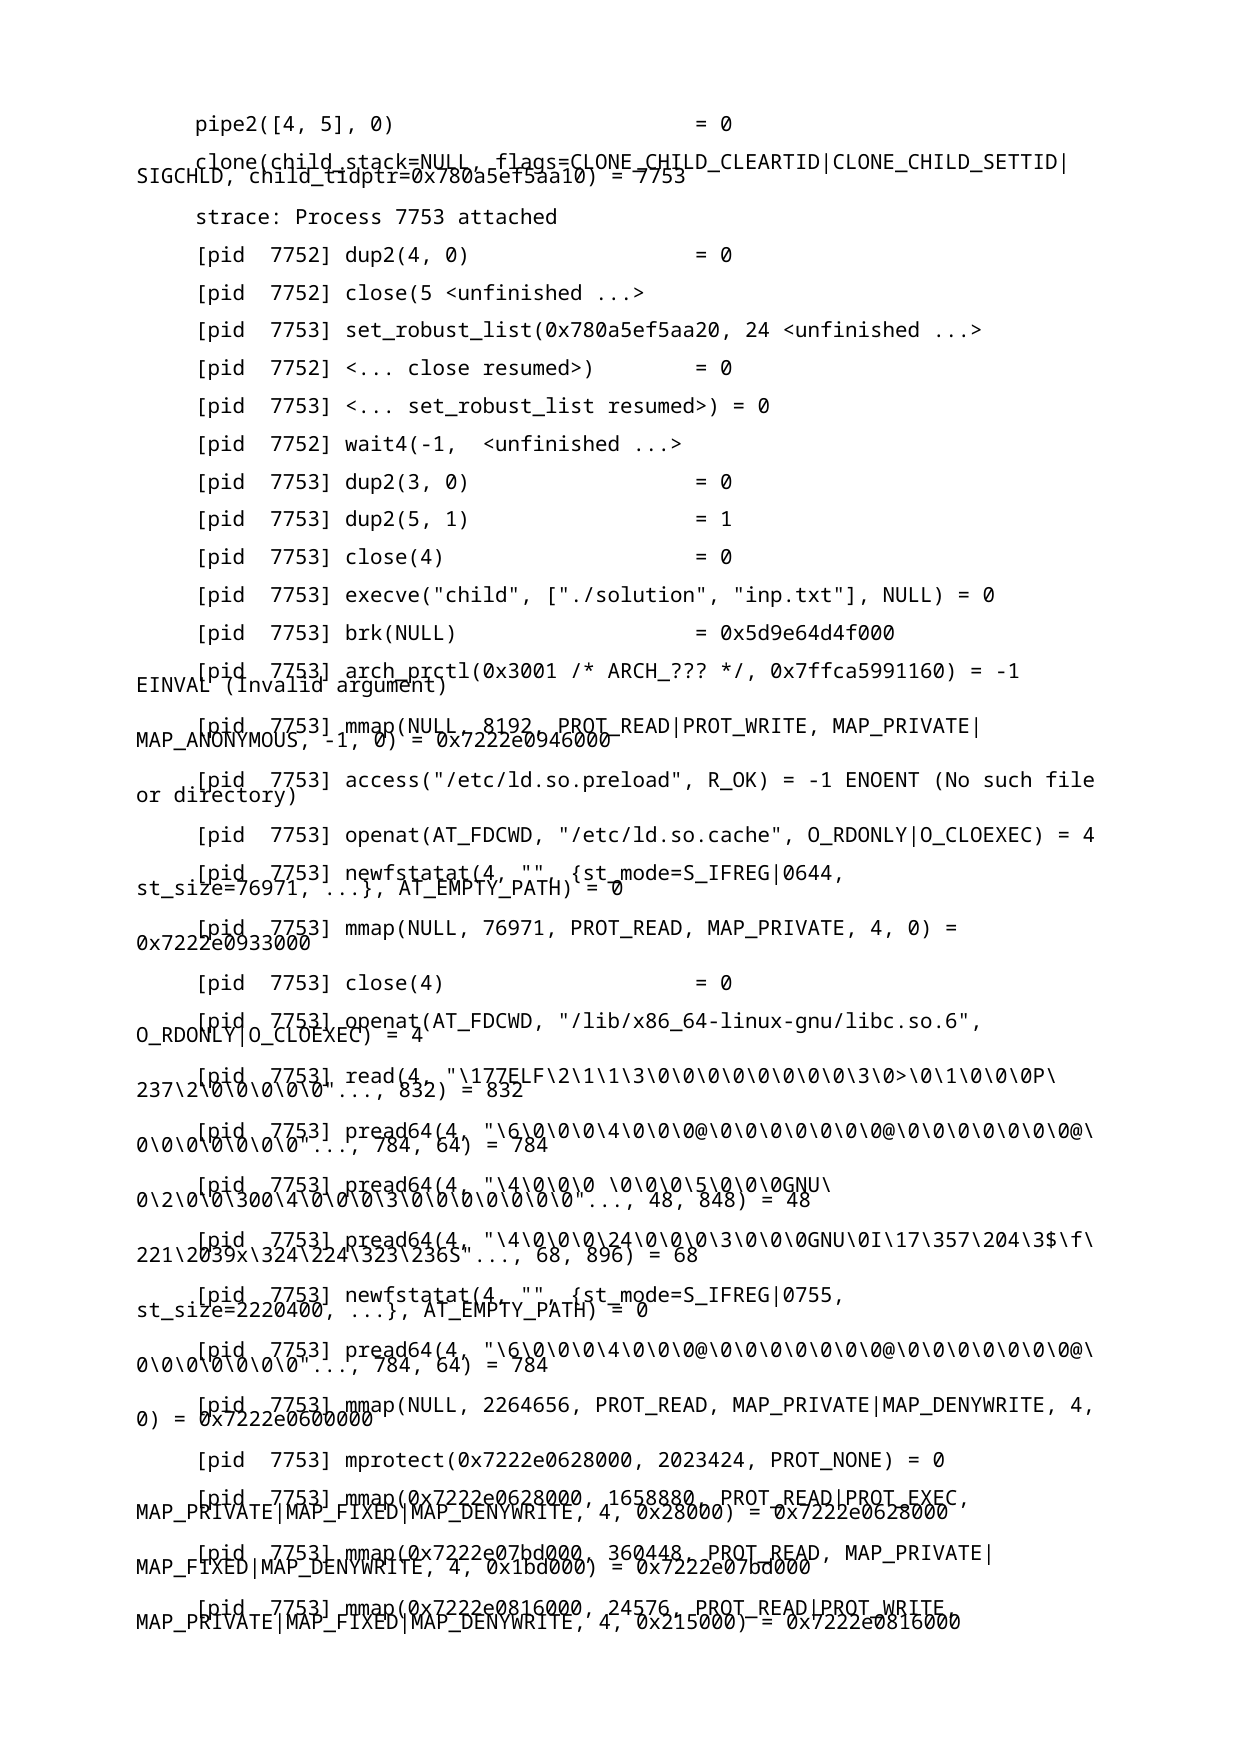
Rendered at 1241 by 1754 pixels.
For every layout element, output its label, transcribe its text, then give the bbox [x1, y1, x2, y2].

text [pid 7753] set_robust_list(0x780a5ef5aa20, 24 <unfinished ...> [136, 324, 1104, 341]
text [pid 7753] mmap(NULL, 8192, PROT_READ|PROT_WRITE, MAP_PRIVATE|MAP_ANONYMOUS, -1, 0) = 0x7222e0946000 [136, 719, 1104, 753]
text [pid 7753] <... set_robust_list resumed>) = 0 [136, 400, 1104, 417]
text [pid 7753] pread64(4, "\4\0\0\0 \0\0\0\5\0\0\0GNU\0\2\0\0\300\4\0\0\0\3\0\0\0\0\0\0\0"..., 48, 848) = 48 [136, 1179, 1104, 1213]
text clone(child_stack=NULL, flags=CLONE_CHILD_CLEARTID|CLONE_CHILD_SETTID|SIGCHLD, child_tidptr=0x780a5ef5aa10) = 7753 [136, 156, 1104, 190]
text [pid 7753] newfstatat(4, "", {st_mode=S_IFREG|0755, st_size=2220400, ...}, AT_EMPTY_PATH) = 0 [136, 1289, 1104, 1323]
text [pid 7753] access("/etc/ld.so.preload", R_OK) = -1 ENOENT (No such file or directory) [136, 774, 1104, 808]
text strace: Process 7753 attached [136, 211, 1104, 228]
text [pid 7753] openat(AT_FDCWD, "/lib/x86_64-linux-gnu/libc.so.6", O_RDONLY|O_CLOEXEC) = 4 [136, 1015, 1104, 1049]
text [pid 7752] close(5 <unfinished ...> [327, 286, 414, 303]
text [pid 7753] openat(AT_FDCWD, "/etc/ld.so.cache", O_RDONLY|O_CLOEXEC) = 4 [914, 829, 1104, 846]
text [pid 7753] close(4) = 0 [136, 551, 1104, 568]
text [pid 7752] close(5 <unfinished ...> [202, 286, 326, 303]
text [pid 7753] dup2(3, 0) = 0 [136, 476, 200, 492]
text pipe2([4, 5], 0) = 0 [136, 118, 1104, 135]
text [pid 7753] mmap(0x7222e07bd000, 360448, PROT_READ, MAP_PRIVATE|MAP_FIXED|MAP_DENYWRITE, 4, 0x1bd000) = 0x7222e07bd000 [136, 1547, 1104, 1581]
text [pid 7752] wait4(-1, <unfinished ...> [136, 438, 1104, 455]
text [pid 7753] read(4, "\177ELF\2\1\1\3\0\0\0\0\0\0\0\0\3\0>\0\1\0\0\0P\237\2\0\0\0\0\0"..., 832) = 832 [136, 1069, 1104, 1104]
text [pid 7753] execve("child", ["./solution", "inp.txt"], NULL) = 0 [136, 589, 1104, 606]
text [pid 7753] dup2(3, 0) = 0 [401, 476, 463, 492]
text [pid 7753] dup2(5, 1) = 1 [136, 513, 1104, 530]
text [pid 7753] mmap(0x7222e0628000, 1658880, PROT_READ|PROT_EXEC, MAP_PRIVATE|MAP_FIXED|MAP_DENYWRITE, 4, 0x28000) = 0x7222e0628000 [136, 1492, 1104, 1526]
text [pid 7753] mmap(NULL, 2264656, PROT_READ, MAP_PRIVATE|MAP_DENYWRITE, 4, 0) = 0x7222e0600000 [136, 1399, 1104, 1433]
text [pid 7752] dup2(4, 0) = 0 [136, 249, 1104, 266]
text [pid 7753] dup2(3, 0) = 0 [202, 476, 326, 492]
text [pid 7753] mmap(0x7222e0816000, 24576, PROT_READ|PROT_WRITE, MAP_PRIVATE|MAP_FIXED|MAP_DENYWRITE, 4, 0x215000) = 0x7222e0816000 [136, 1601, 1104, 1636]
text [pid 7753] brk(NULL) = 0x5d9e64d4f000 [136, 627, 1104, 644]
text [pid 7753] pread64(4, "\4\0\0\0\24\0\0\0\3\0\0\0GNU\0I\17\357\204\3$\f\221\2039x\324\224\323\236S"..., 68, 896) = 68 [136, 1234, 1104, 1268]
text [pid 7753] close(4) = 0 [136, 977, 1104, 994]
text [pid 7753] dup2(3, 0) = 0 [327, 476, 402, 492]
text [pid 7752] close(5 <unfinished ...> [413, 286, 1104, 303]
text [pid 7753] mmap(NULL, 76971, PROT_READ, MAP_PRIVATE, 4, 0) = 0x7222e0933000 [136, 922, 1104, 956]
text [pid 7752] close(5 <unfinished ...> [136, 286, 200, 303]
text [pid 7753] arch_prctl(0x3001 /* ARCH_??? */, 0x7ffca5991160) = -1 EINVAL (Invalid argument) [136, 664, 1104, 699]
text [pid 7753] pread64(4, "\6\0\0\0\4\0\0\0@\0\0\0\0\0\0\0@\0\0\0\0\0\0\0@\0\0\0\0\0\0\0"..., 784, 64) = 784 [136, 1124, 1104, 1158]
text [pid 7753] pread64(4, "\6\0\0\0\4\0\0\0@\0\0\0\0\0\0\0@\0\0\0\0\0\0\0@\0\0\0\0\0\0\0"..., 784, 64) = 784 [136, 1344, 1104, 1378]
text [pid 7753] dup2(3, 0) = 0 [463, 476, 1104, 492]
text [pid 7753] openat(AT_FDCWD, "/etc/ld.so.cache", O_RDONLY|O_CLOEXEC) = 4 [136, 829, 912, 846]
text [pid 7752] <... close resumed>) = 0 [136, 362, 1104, 379]
text [pid 7753] newfstatat(4, "", {st_mode=S_IFREG|0644, st_size=76971, ...}, AT_EMPTY_PATH) = 0 [136, 867, 1104, 901]
text [pid 7753] mprotect(0x7222e0628000, 2023424, PROT_NONE) = 0 [136, 1454, 1104, 1471]
